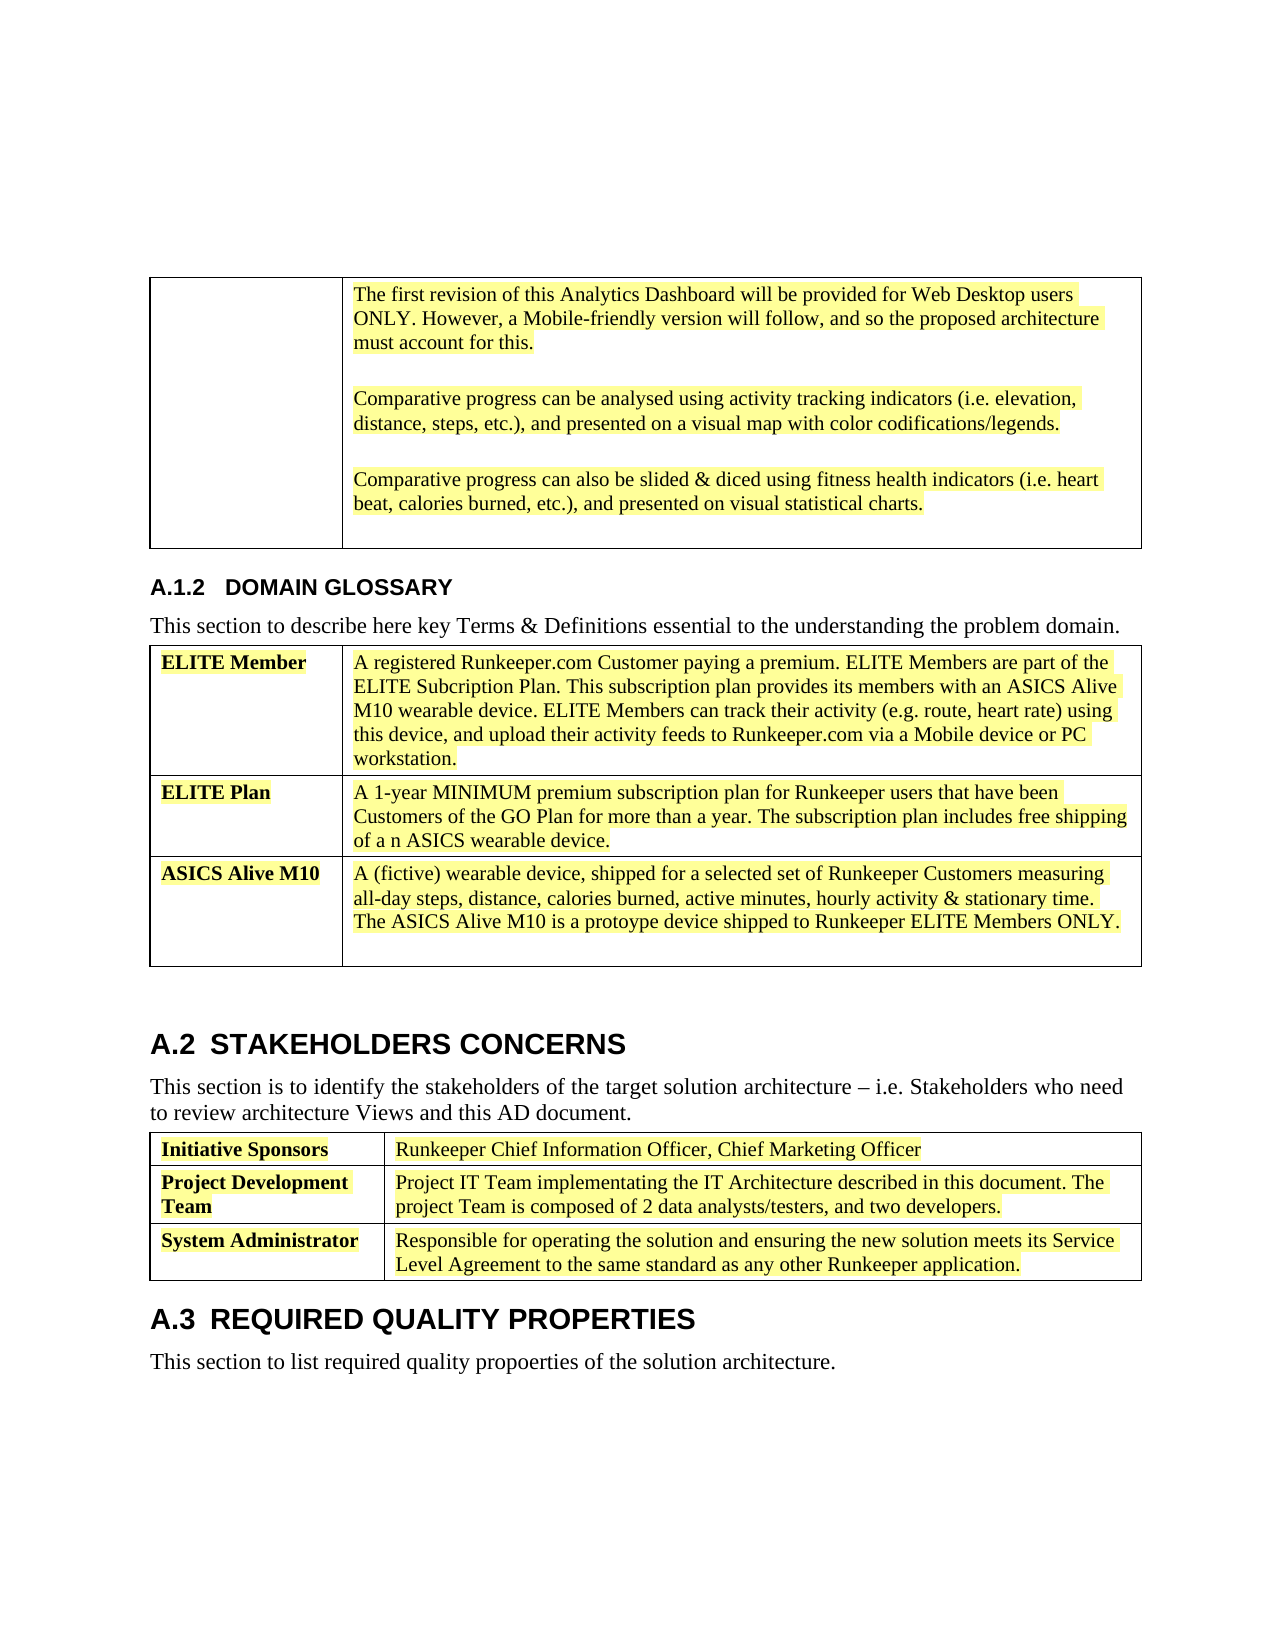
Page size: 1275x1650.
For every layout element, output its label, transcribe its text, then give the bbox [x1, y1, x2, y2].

subtitle STAKEHOLDERS CONCERNS [150, 1027, 1125, 1060]
subtitle DOMAIN GLOSSARY [150, 573, 1125, 600]
table_cell Project Development Team [151, 1166, 384, 1223]
table_header A registered Runkeeper.com Customer paying a premium. ELITE Members are part of the ELITE Subcription Plan. This subscription plan provides its members with an ASICS Alive M10 wearable device. ELITE Members can track their activity (e.g. route, heart rate) using this device, and upload their activity feeds to Runkeeper.com via a Mobile device or PC workstation. [343, 646, 1141, 774]
table_cell Responsible for operating the solution and ensuring the new solution meets its Service Level Agreement to the same standard as any other Runkeeper application. [385, 1224, 1141, 1280]
table_cell Project IT Team implementating the IT Architecture described in this document. The project Team is composed of 2 data analysts/testers, and two developers. [385, 1166, 1141, 1223]
table_cell ASICS Alive M10 [151, 857, 342, 966]
table_cell A (fictive) wearable device, shipped for a selected set of Runkeeper Customers measuring all-day steps, distance, calories burned, active minutes, hourly activity & stationary time. The ASICS Alive M10 is a protoype device shipped to Runkeeper ELITE Members ONLY. [343, 857, 1141, 966]
table_cell Runkeeper wants to provide superior insight to its Customers about their progression towards achieving challenges and training plans. The granularity of current data points captured by Runkeeper customers isn’t sufficient to create meaningful data insights. To create a data analytics dashboard, Runkeeper must collect more precise, more granular data about the physical activitities and health indicators of its customer, 24/7. A partnership with ASICS will offer to a selected amount of premium Runkeeper customer to participate to a 1-year suscription plan named: Runkeeper ELITE. This new subscription plan will be proposed to 5,000 Customers, formely suscribers of the Runkeeper GO Plan for a minimum of 1-year. 5,000 ASICS Alive M10 weareable (fitness-tracking) devices will be dispatched to existing suscribers, converted to ELITE members. The wearable device captures enough detailed data points to generate meaninful data analytics, in turn enabling the creation of an Analytics Dashboard named: Achiever Analytics Dashboard. It is expected that the amount of data generated by the sample of 5,000 ELITE Members over 1-year to be in the order of TB of data. It is expected that processing all the data collected will require significant computing cycle. It is expected that all data points collected will require new forms of data storage (i.e. different from classic RDBMS data storage technologies in use at Runkeeper.com to date). To make sense of all data points will be correlated, 2 other sources of information will used: 1. Customer Heath high-level data profile (obtained from off-premise data sources owned by Healthgraph.com) 2. Customer Activity high-level data profile (obtained from on-premise data sources owned by Ruinkeeper.com). The first revision of the Achiever Analytics Dashboard will remain relatively simple feature-wise, providing Customers with the ability to compare progress (e.g. distance, duration, pace, speed) with previous activities of a same type (e.g. Marathon) from previous date/time. The first revision of this Analytics Dashboard will be provided for Web Desktop users ONLY. However, a Mobile-friendly version will follow, and so the proposed architecture must account for this. Comparative progress can be analysed using activity tracking indicators (i.e. elevation, distance, steps, etc.), and presented on a visual map with color codifications/legends. Comparative progress can also be slided & diced using fitness health indicators (i.e. heart beat, calories burned, etc.), and presented on visual statistical charts. [343, 278, 1141, 547]
text This section to describe here key Terms & Definitions essential to the understanding the problem domain. [150, 612, 1125, 639]
subtitle REQUIRED QUALITY PROPERTIES [150, 1302, 1125, 1336]
table_header Runkeeper Chief Information Officer, Chief Marketing Officer [385, 1133, 1141, 1165]
table_header Initiative Sponsors [151, 1133, 384, 1165]
text This section to list required quality propoerties of the solution architecture. [150, 1348, 1125, 1374]
table_cell ELITE Plan [151, 776, 342, 856]
table_cell [151, 278, 342, 547]
table_cell System Administrator [151, 1224, 384, 1280]
text This section is to identify the stakeholders of the target solution architecture – i.e. Stakeholders who need to review architecture Views and this AD document. [150, 1073, 1125, 1125]
table_header ELITE Member [151, 646, 342, 774]
table_cell A 1-year MINIMUM premium subscription plan for Runkeeper users that have been Customers of the GO Plan for more than a year. The subscription plan includes free shipping of a n ASICS wearable device. [343, 776, 1141, 856]
